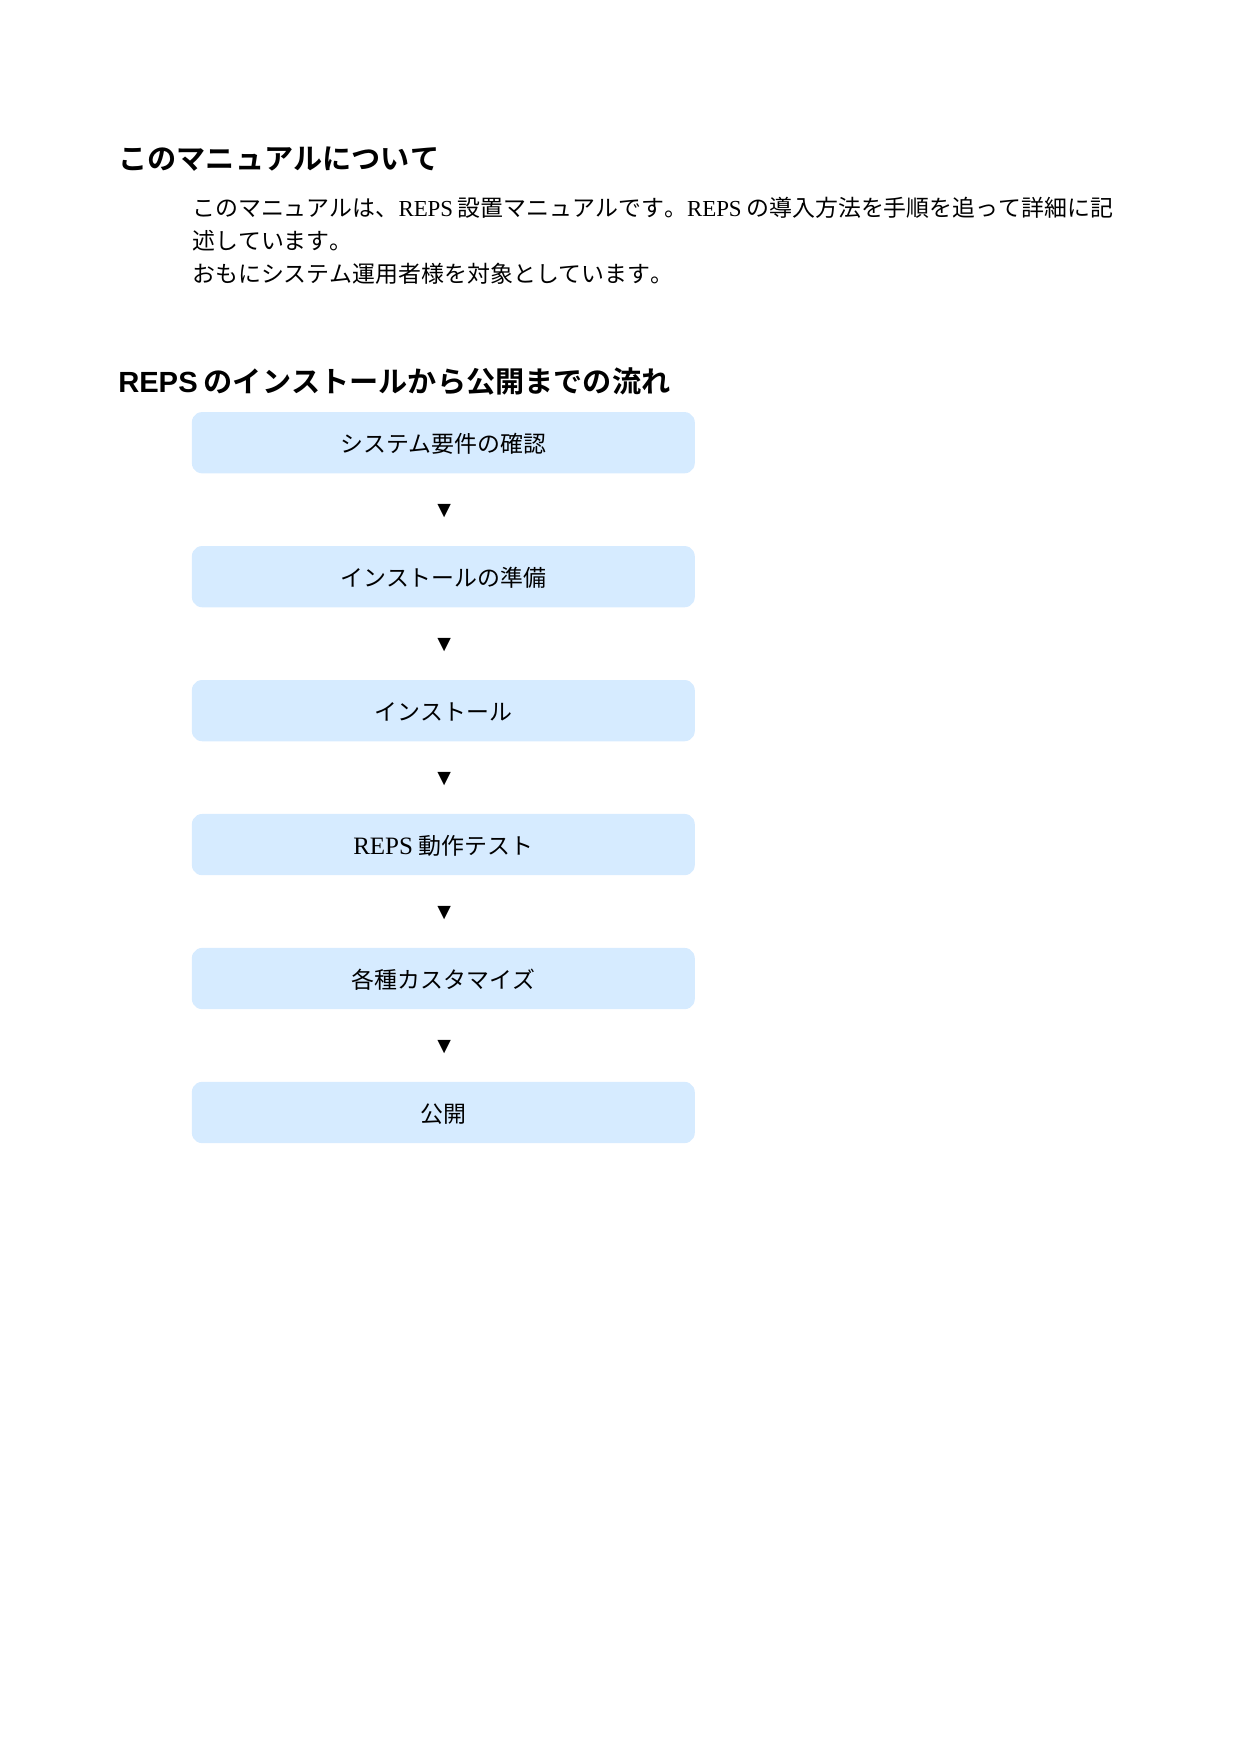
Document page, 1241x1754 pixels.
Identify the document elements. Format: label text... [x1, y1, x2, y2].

text ▼ [192, 1033, 696, 1058]
subtitle REPSのインストールから公開までの流れ [118, 358, 1122, 400]
text ▼ [192, 497, 696, 522]
text ▼ [192, 899, 696, 924]
text ▼ [192, 631, 696, 656]
text おもにシステム運用者様を対象としています。 [192, 256, 1122, 289]
text ▼ [192, 765, 696, 790]
subtitle このマニュアルについて [118, 136, 1122, 178]
text このマニュアルは、REPS設置マニュアルです。REPSの導入方法を手順を追って詳細に記述しています。 [192, 190, 1122, 256]
